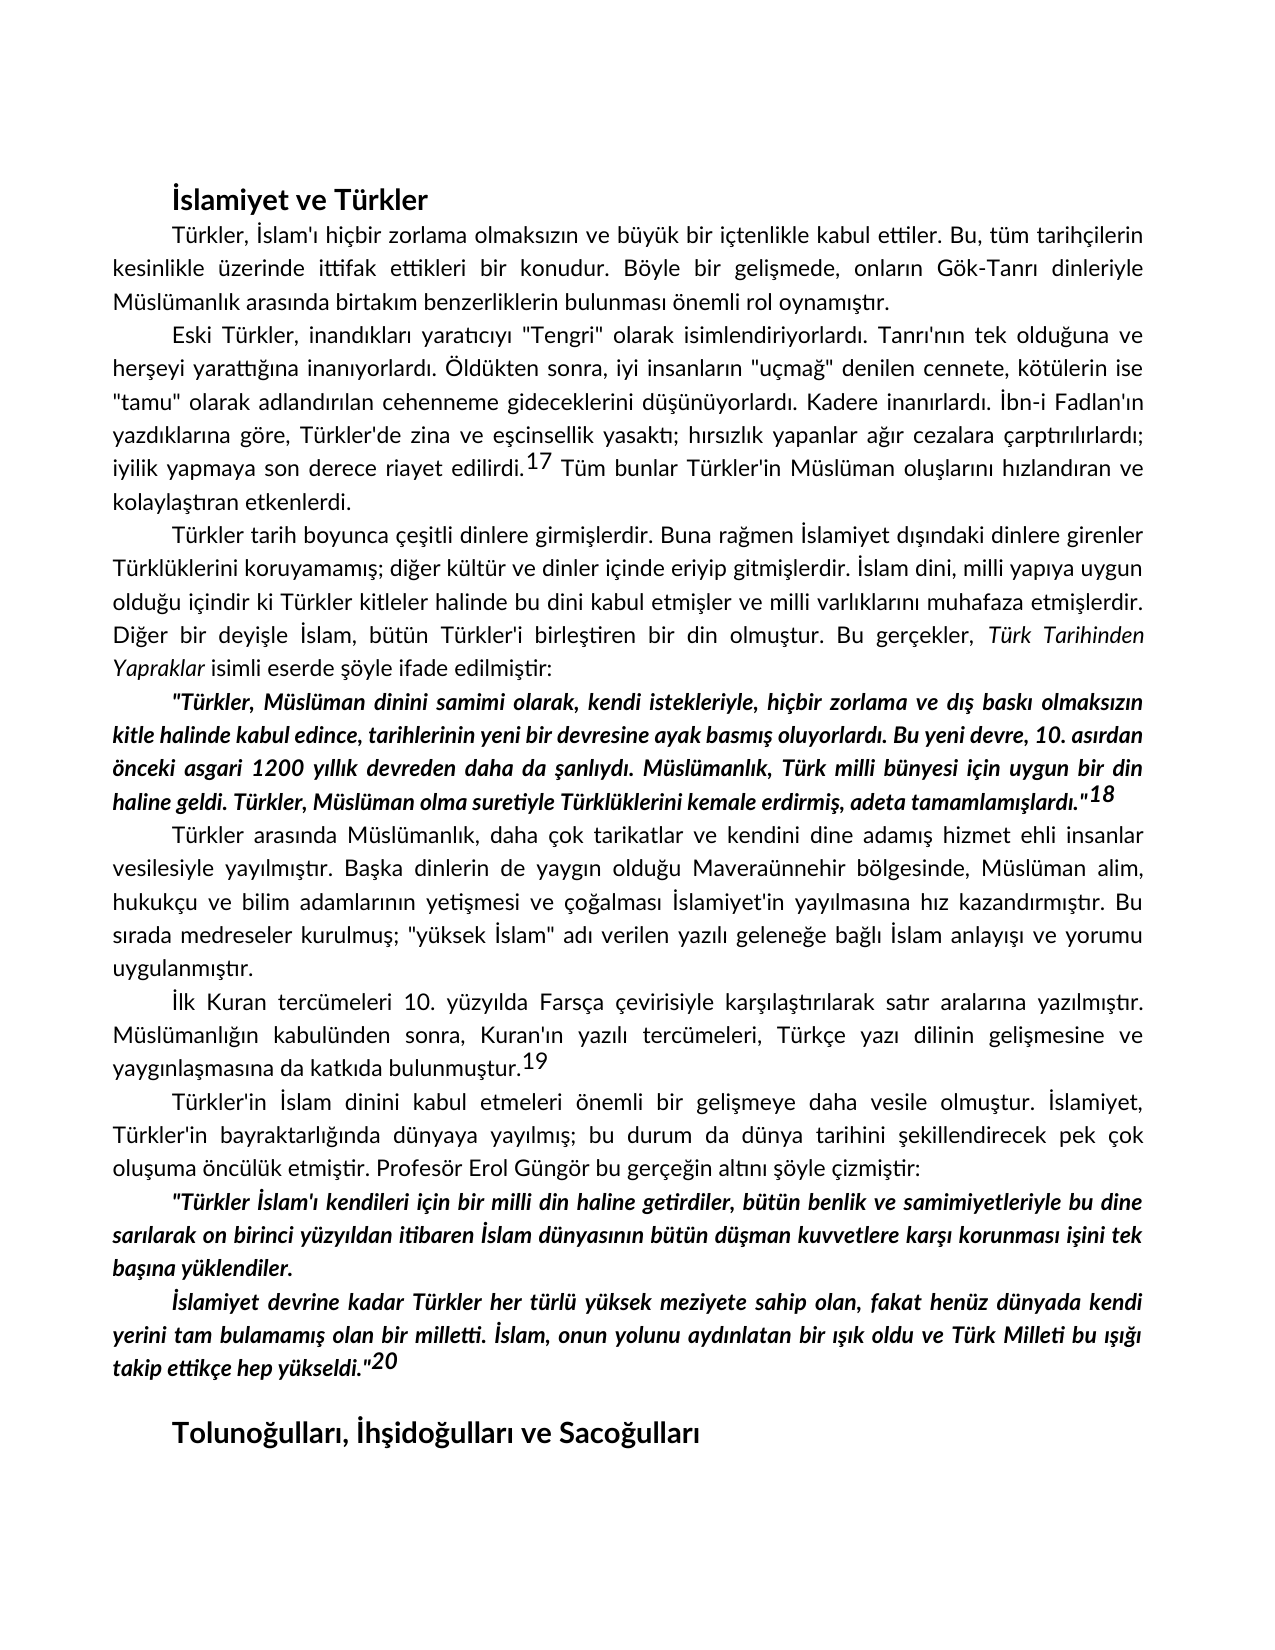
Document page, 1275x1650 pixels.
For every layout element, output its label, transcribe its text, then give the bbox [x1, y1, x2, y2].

text "Türkler İslam'ı kendileri için bir milli din haline getirdiler, bütün benlik ve samimiyetleriyle bu dine sarılarak on birinci yüzyıldan itibaren İslam dünyasının bütün düşman kuvvetlere karşı korunması işini tek başına yüklendiler. [112, 1183, 1145, 1283]
text Türkler tarih boyunca çeşitli dinlere girmişlerdir. Buna rağmen İslamiyet dışındaki dinlere girenler Türklüklerini koruyamamış; diğer kültür ve dinler içinde eriyip gitmişlerdir. İslam dini, milli yapıya uygun olduğu içindir ki Türkler kitleler halinde bu dini kabul etmişler ve milli varlıklarını muhafaza etmişlerdir. Diğer bir deyişle İslam, bütün Türkler'i birleştiren bir din olmuştur. Bu gerçekler, Türk Tarihinden Yapraklar isimli eserde şöyle ifade edilmiştir: [112, 517, 1145, 683]
text Türkler arasında Müslümanlık, daha çok tarikatlar ve kendini dine adamış hizmet ehli insanlar vesilesiyle yayılmıştır. Başka dinlerin de yaygın olduğu Maveraünnehir bölgesinde, Müslüman alim, hukukçu ve bilim adamlarının yetişmesi ve çoğalması İslamiyet'in yayılmasına hız kazandırmıştır. Bu sırada medreseler kurulmuş; "yüksek İslam" adı verilen yazılı geleneğe bağlı İslam anlayışı ve yorumu uygulanmıştır. [112, 817, 1145, 983]
text İslamiyet ve Türkler [112, 183, 1145, 217]
text Eski Türkler, inandıkları yaratıcıyı "Tengri" olarak isimlendiriyorlardı. Tanrı'nın tek olduğuna ve herşeyi yarattığına inanıyorlardı. Öldükten sonra, iyi insanların "uçmağ" denilen cennete, kötülerin ise "tamu" olarak adlandırılan cehenneme gideceklerini düşünüyorlardı. Kadere inanırlardı. İbn-i Fadlan'ın yazdıklarına göre, Türkler'de zina ve eşcinsellik yasaktı; hırsızlık yapanlar ağır cezalara çarptırılırlardı; iyilik yapmaya son derece riayet edilirdi.17 Tüm bunlar Türkler'in Müslüman oluşlarını hızlandıran ve kolaylaştıran etkenlerdi. [112, 317, 1145, 517]
text "Türkler, Müslüman dinini samimi olarak, kendi istekleriyle, hiçbir zorlama ve dış baskı olmaksızın kitle halinde kabul edince, tarihlerinin yeni bir devresine ayak basmış oluyorlardı. Bu yeni devre, 10. asırdan önceki asgari 1200 yıllık devreden daha da şanlıydı. Müslümanlık, Türk milli bünyesi için uygun bir din haline geldi. Türkler, Müslüman olma suretiyle Türklüklerini kemale erdirmiş, adeta tamamlamışlardı."18 [112, 683, 1145, 817]
text Türkler, İslam'ı hiçbir zorlama olmaksızın ve büyük bir içtenlikle kabul ettiler. Bu, tüm tarihçilerin kesinlikle üzerinde ittifak ettikleri bir konudur. Böyle bir gelişmede, onların Gök-Tanrı dinleriyle Müslümanlık arasında birtakım benzerliklerin bulunması önemli rol oynamıştır. [112, 217, 1145, 317]
text İslamiyet devrine kadar Türkler her türlü yüksek meziyete sahip olan, fakat henüz dünyada kendi yerini tam bulamamış olan bir milletti. İslam, onun yolunu aydınlatan bir ışık oldu ve Türk Milleti bu ışığı takip ettikçe hep yükseldi."20 [112, 1283, 1145, 1383]
text Türkler'in İslam dinini kabul etmeleri önemli bir gelişmeye daha vesile olmuştur. İslamiyet, Türkler'in bayraktarlığında dünyaya yayılmış; bu durum da dünya tarihini şekillendirecek pek çok oluşuma öncülük etmiştir. Profesör Erol Güngör bu gerçeğin altını şöyle çizmiştir: [112, 1083, 1145, 1183]
text İlk Kuran tercümeleri 10. yüzyılda Farsça çevirisiyle karşılaştırılarak satır aralarına yazılmıştır. Müslümanlığın kabulünden sonra, Kuran'ın yazılı tercümeleri, Türkçe yazı dilinin gelişmesine ve yaygınlaşmasına da katkıda bulunmuştur.19 [112, 983, 1145, 1083]
text Tolunoğulları, İhşidoğulları ve Sacoğulları [112, 1417, 1145, 1450]
